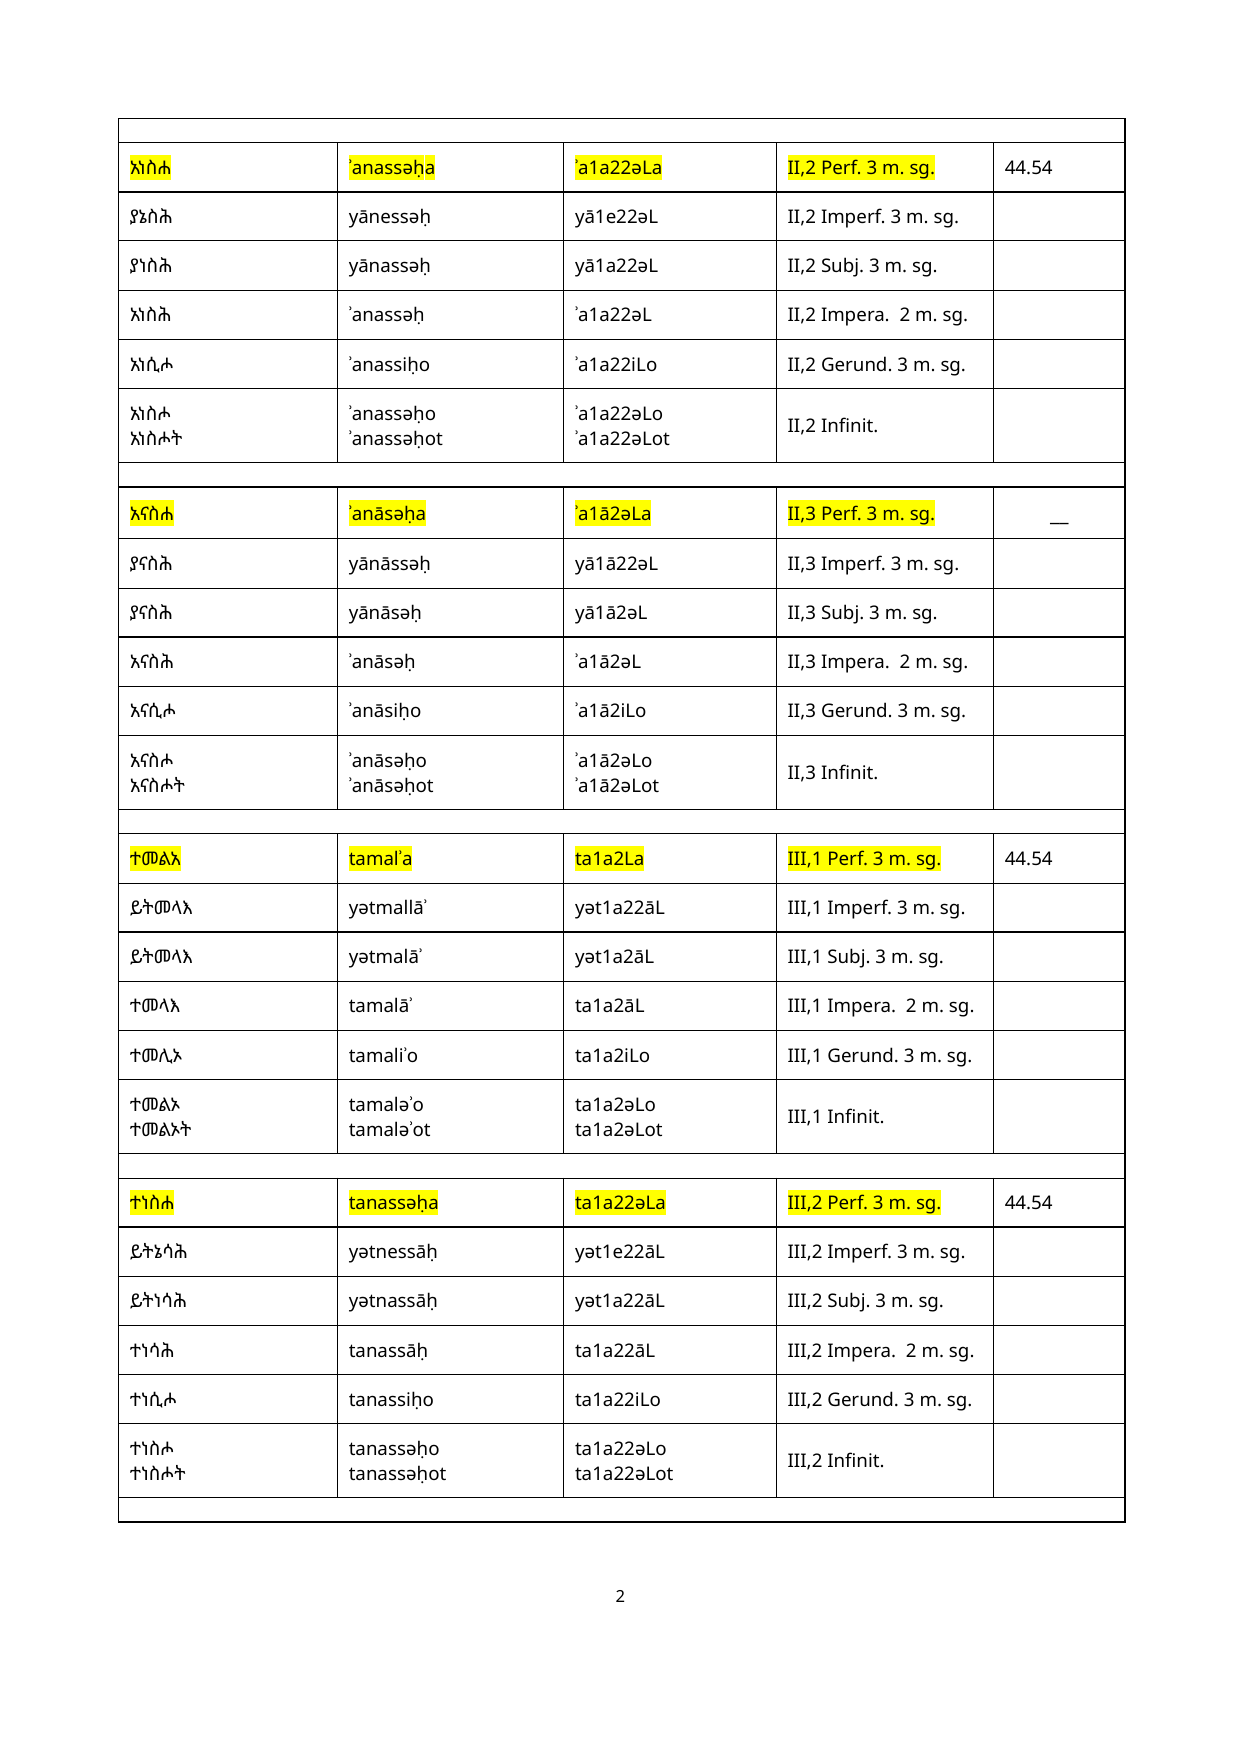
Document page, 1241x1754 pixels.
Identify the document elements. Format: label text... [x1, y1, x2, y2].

table_cell [119, 119, 1124, 142]
table_cell ʾanassiḥo [338, 340, 563, 388]
table_cell ያኔስሕ [119, 193, 337, 240]
table_cell [119, 810, 1124, 833]
table_cell [994, 1080, 1124, 1153]
table_cell ta1a22iLo [564, 1375, 776, 1423]
table_cell III,1 Subj. 3 m. sg. [777, 933, 993, 981]
table_cell አናሲሖ [119, 687, 337, 734]
table_cell ʾa1ā2ǝLa [564, 488, 776, 538]
table_cell yǝt1a22āL [564, 884, 776, 931]
table_cell II,2 Imperf. 3 m. sg. [777, 193, 993, 240]
table_cell yǝtmallāʾ [338, 884, 563, 931]
table_cell III,1 Imperf. 3 m. sg. [777, 884, 993, 931]
table_cell yā1ā22ǝL [564, 539, 776, 587]
table_cell [994, 736, 1124, 809]
table_cell ይትመላእ [119, 933, 337, 981]
table_cell [994, 241, 1124, 289]
table_cell [994, 884, 1124, 931]
table_cell yānāssǝḥ [338, 539, 563, 587]
table_cell ta1a2āL [564, 982, 776, 1029]
table_cell yǝtmalāʾ [338, 933, 563, 981]
table_cell ta1a2La [564, 834, 776, 882]
table_cell ta1a2iLo [564, 1031, 776, 1079]
table_cell ተመልአ [119, 834, 337, 882]
table_cell ይትመላእ [119, 884, 337, 931]
table_cell yǝt1a2āL [564, 933, 776, 981]
table_cell ʾanāsǝḥa [338, 488, 563, 538]
table_cell ta1a2ǝLo ta1a2ǝLot [564, 1080, 776, 1153]
table_cell ተመላእ [119, 982, 337, 1029]
table_cell tanassǝḥa [338, 1179, 563, 1226]
table_cell II,3 Gerund. 3 m. sg. [777, 687, 993, 734]
table_cell ta1a22ǝLa [564, 1179, 776, 1226]
table_cell ይትኔሳሕ [119, 1228, 337, 1276]
table_cell II,3 Imperf. 3 m. sg. [777, 539, 993, 587]
table_cell tamalʾa [338, 834, 563, 882]
table_cell [994, 933, 1124, 981]
table_cell tamalǝʾo tamalǝʾot [338, 1080, 563, 1153]
table_cell [994, 193, 1124, 240]
table_cell tamalāʾ [338, 982, 563, 1029]
table_cell tanassiḥo [338, 1375, 563, 1423]
table_cell [994, 1277, 1124, 1324]
table_cell tamaliʾo [338, 1031, 563, 1079]
table_cell አናስሕ [119, 638, 337, 686]
table_cell II,2 Subj. 3 m. sg. [777, 241, 993, 289]
table_cell አነስሖ አነስሖት [119, 389, 337, 462]
table_cell ʾa1ā2ǝL [564, 638, 776, 686]
table_cell 44.54 [994, 143, 1124, 191]
table_cell II,2 Perf. 3 m. sg. [777, 143, 993, 191]
table_cell II,3 Subj. 3 m. sg. [777, 589, 993, 636]
table_cell አነስሐ [119, 143, 337, 191]
table_cell ተመሊኦ [119, 1031, 337, 1079]
table_cell III,1 Perf. 3 m. sg. [777, 834, 993, 882]
table_cell yānassǝḥ [338, 241, 563, 289]
table_cell ʾa1ā2iLo [564, 687, 776, 734]
table_cell III,2 Imperf. 3 m. sg. [777, 1228, 993, 1276]
table_cell yǝt1a22āL [564, 1277, 776, 1324]
table_cell ʾa1a22iLo [564, 340, 776, 388]
table_cell አነስሕ [119, 291, 337, 338]
table_cell [119, 1154, 1124, 1177]
table_cell [994, 291, 1124, 338]
table_cell III,2 Subj. 3 m. sg. [777, 1277, 993, 1324]
table_cell II,3 Perf. 3 m. sg. [777, 488, 993, 538]
table_cell [994, 1375, 1124, 1423]
table_cell III,2 Infinit. [777, 1424, 993, 1497]
table_cell III,1 Impera. 2 m. sg. [777, 982, 993, 1029]
table_cell [994, 589, 1124, 636]
table_cell ʾanāsiḥo [338, 687, 563, 734]
table_cell III,2 Impera. 2 m. sg. [777, 1326, 993, 1374]
table_cell yā1e22ǝL [564, 193, 776, 240]
table_cell yǝt1e22āL [564, 1228, 776, 1276]
table_cell III,1 Infinit. [777, 1080, 993, 1153]
table_cell ta1a22āL [564, 1326, 776, 1374]
table_cell ʾa1a22ǝL [564, 291, 776, 338]
table_cell ያናስሕ [119, 589, 337, 636]
table_cell ተመልኦ ተመልኦት [119, 1080, 337, 1153]
table_cell yānāsǝḥ [338, 589, 563, 636]
table_cell II,2 Infinit. [777, 389, 993, 462]
table_cell ʾanassǝḥa [338, 143, 563, 191]
table_cell ʾanassǝḥ [338, 291, 563, 338]
table_cell [994, 1424, 1124, 1497]
table_cell [119, 1498, 1124, 1521]
table_cell __ [994, 488, 1124, 538]
table_cell yānessǝḥ [338, 193, 563, 240]
table_cell ተነስሖ ተነስሖት [119, 1424, 337, 1497]
table_cell [994, 638, 1124, 686]
table_cell III,1 Gerund. 3 m. sg. [777, 1031, 993, 1079]
table_cell yǝtnassāḥ [338, 1277, 563, 1324]
table_cell ʾa1a22ǝLo ʾa1a22ǝLot [564, 389, 776, 462]
table_cell [994, 1228, 1124, 1276]
table_cell ʾa1a22ǝLa [564, 143, 776, 191]
table_cell ተነሲሖ [119, 1375, 337, 1423]
table_cell አናስሐ [119, 488, 337, 538]
table_cell ተነስሐ [119, 1179, 337, 1226]
table_cell ʾanāsǝḥ [338, 638, 563, 686]
table_cell tanassǝḥo tanassǝḥot [338, 1424, 563, 1497]
table_cell ta1a22ǝLo ta1a22ǝLot [564, 1424, 776, 1497]
table_cell አነሲሖ [119, 340, 337, 388]
table_cell II,3 Impera. 2 m. sg. [777, 638, 993, 686]
table_cell [994, 340, 1124, 388]
table_cell 44.54 [994, 834, 1124, 882]
table_cell yā1ā2ǝL [564, 589, 776, 636]
table_cell II,2 Gerund. 3 m. sg. [777, 340, 993, 388]
table_cell [994, 389, 1124, 462]
table_cell ʾanassǝḥo ʾanassǝḥot [338, 389, 563, 462]
table_cell tanassāḥ [338, 1326, 563, 1374]
table_cell ʾanāsǝḥo ʾanāsǝḥot [338, 736, 563, 809]
table_cell [994, 982, 1124, 1029]
table_cell ያነስሕ [119, 241, 337, 289]
table_cell yǝtnessāḥ [338, 1228, 563, 1276]
table_cell [119, 463, 1124, 486]
table_cell [994, 1031, 1124, 1079]
table_cell ʾa1ā2ǝLo ʾa1ā2ǝLot [564, 736, 776, 809]
table_cell III,2 Gerund. 3 m. sg. [777, 1375, 993, 1423]
table_cell ያናስሕ [119, 539, 337, 587]
table_cell II,3 Infinit. [777, 736, 993, 809]
table_cell III,2 Perf. 3 m. sg. [777, 1179, 993, 1226]
table_cell አናስሖ አናስሖት [119, 736, 337, 809]
table_cell 44.54 [994, 1179, 1124, 1226]
table_cell [994, 539, 1124, 587]
table_cell ይትነሳሕ [119, 1277, 337, 1324]
table_cell [994, 687, 1124, 734]
table_cell [994, 1326, 1124, 1374]
table_cell yā1a22ǝL [564, 241, 776, 289]
table_cell ተነሳሕ [119, 1326, 337, 1374]
table_cell II,2 Impera. 2 m. sg. [777, 291, 993, 338]
